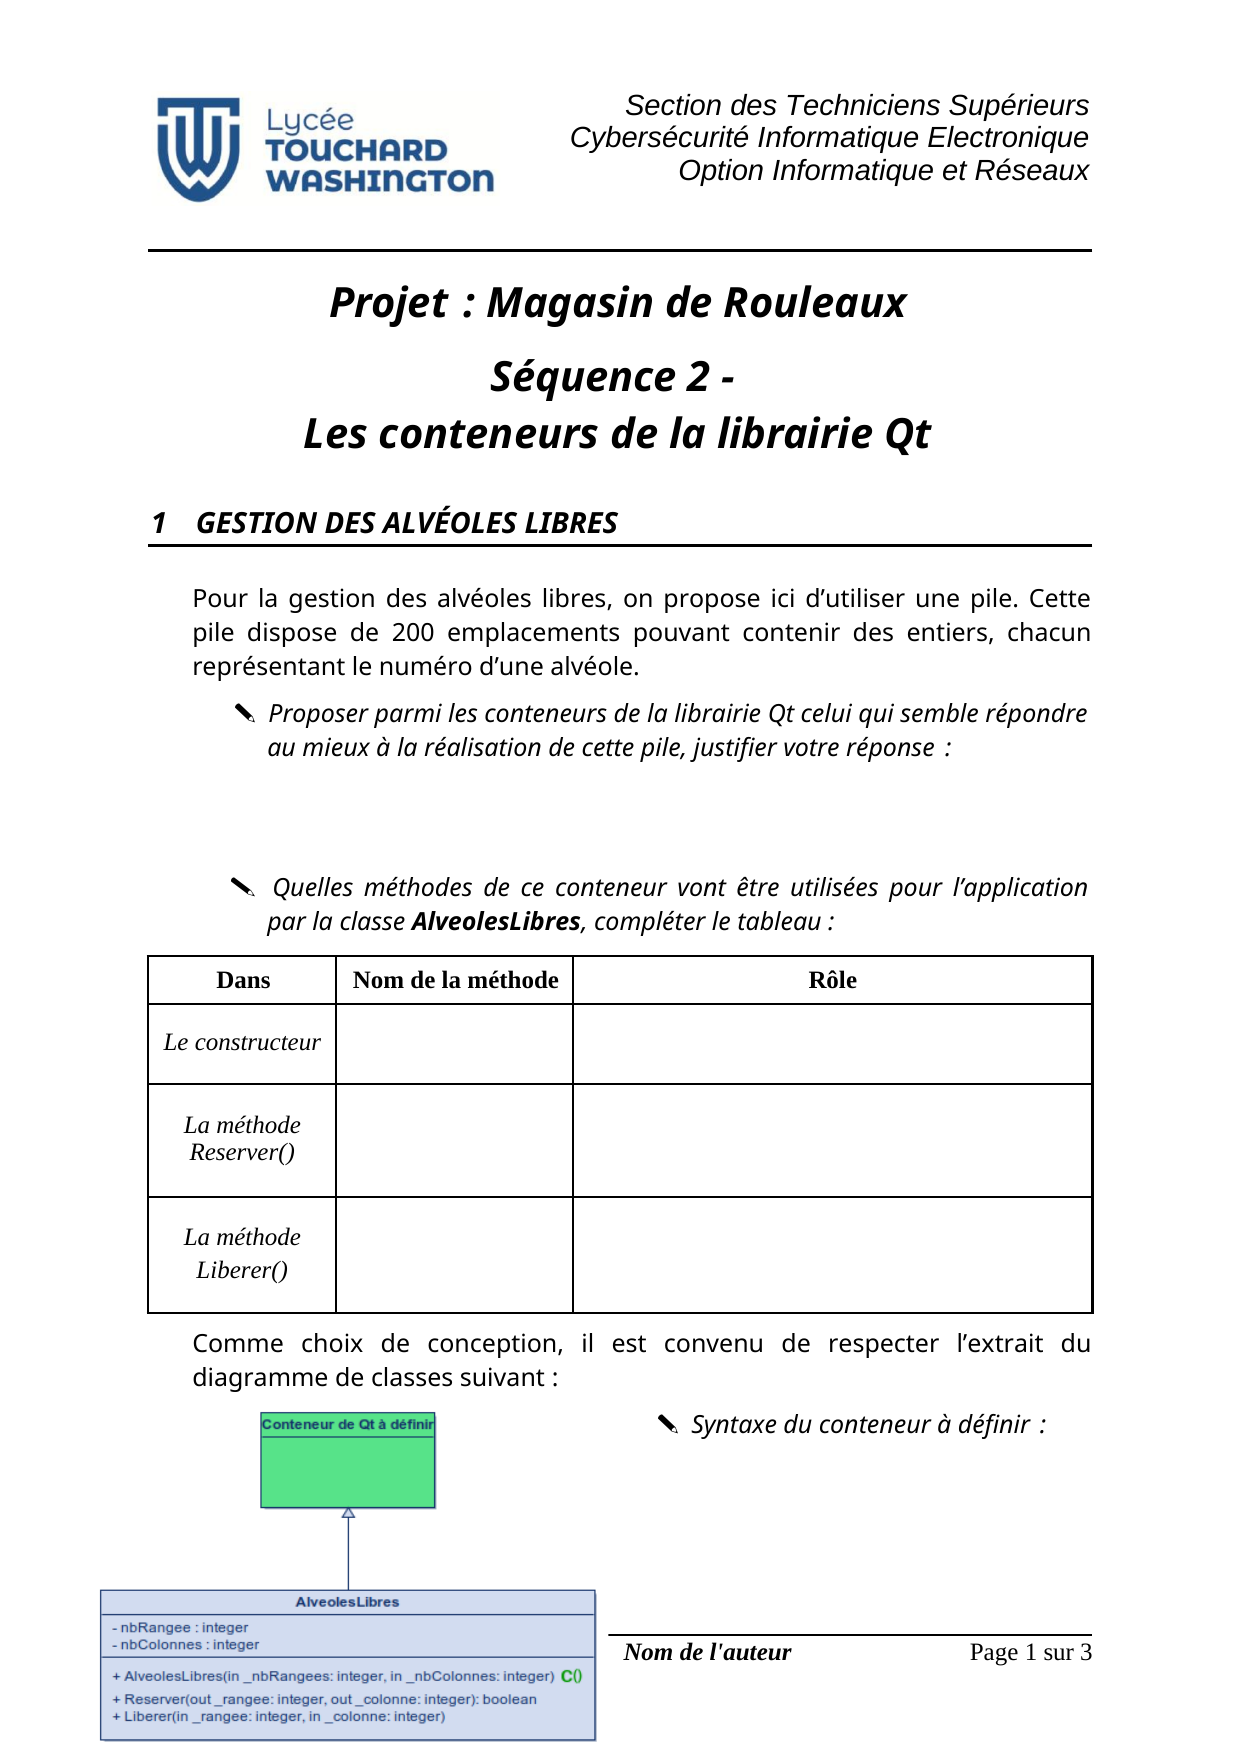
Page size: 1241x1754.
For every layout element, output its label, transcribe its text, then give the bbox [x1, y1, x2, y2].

table_cell [574, 1198, 1091, 1312]
text Projet : Magasin de Rouleaux [148, 270, 1092, 329]
text ! Syntaxe du conteneur à définir : [609, 1407, 1092, 1441]
table_cell La méthode Reserver() [149, 1085, 335, 1196]
table_cell [337, 1085, 572, 1196]
text Pour la gestion des alvéoles libres, on propose ici d’utiliser une pile. Cette pile dispose de 200 emplacements pouvant contenir des entiers, chacun représentant le numéro d’une alvéole. [192, 581, 1092, 683]
table_cell [337, 1198, 572, 1312]
table_header Rôle [574, 957, 1091, 1003]
subtitle Gestion des alvéoles libres [148, 499, 1092, 544]
table_cell [574, 1005, 1091, 1082]
picture [151, 91, 501, 206]
table_header Dans [149, 957, 335, 1003]
table_cell [337, 1005, 572, 1082]
picture [88, 1401, 609, 1754]
table_cell Le constructeur [149, 1005, 335, 1082]
text Comme choix de conception, il est convenu de respecter l’extrait du diagramme de classes suivant : [192, 1326, 1092, 1394]
table_header Nom de la méthode [337, 957, 572, 1003]
text ! Proposer parmi les conteneurs de la librairie Qt celui qui semble répondre au mieux à la réalisation de cette pile, justifier votre réponse : [230, 696, 1092, 764]
table_cell [574, 1085, 1091, 1196]
text ! Quelles méthodes de ce conteneur vont être utilisées pour l’application par la classe AlveolesLibres, compléter le tableau : [230, 869, 1092, 937]
table_cell La méthode Liberer() [149, 1198, 335, 1312]
text Séquence 2 - Les conteneurs de la librairie Qt [148, 344, 1092, 464]
